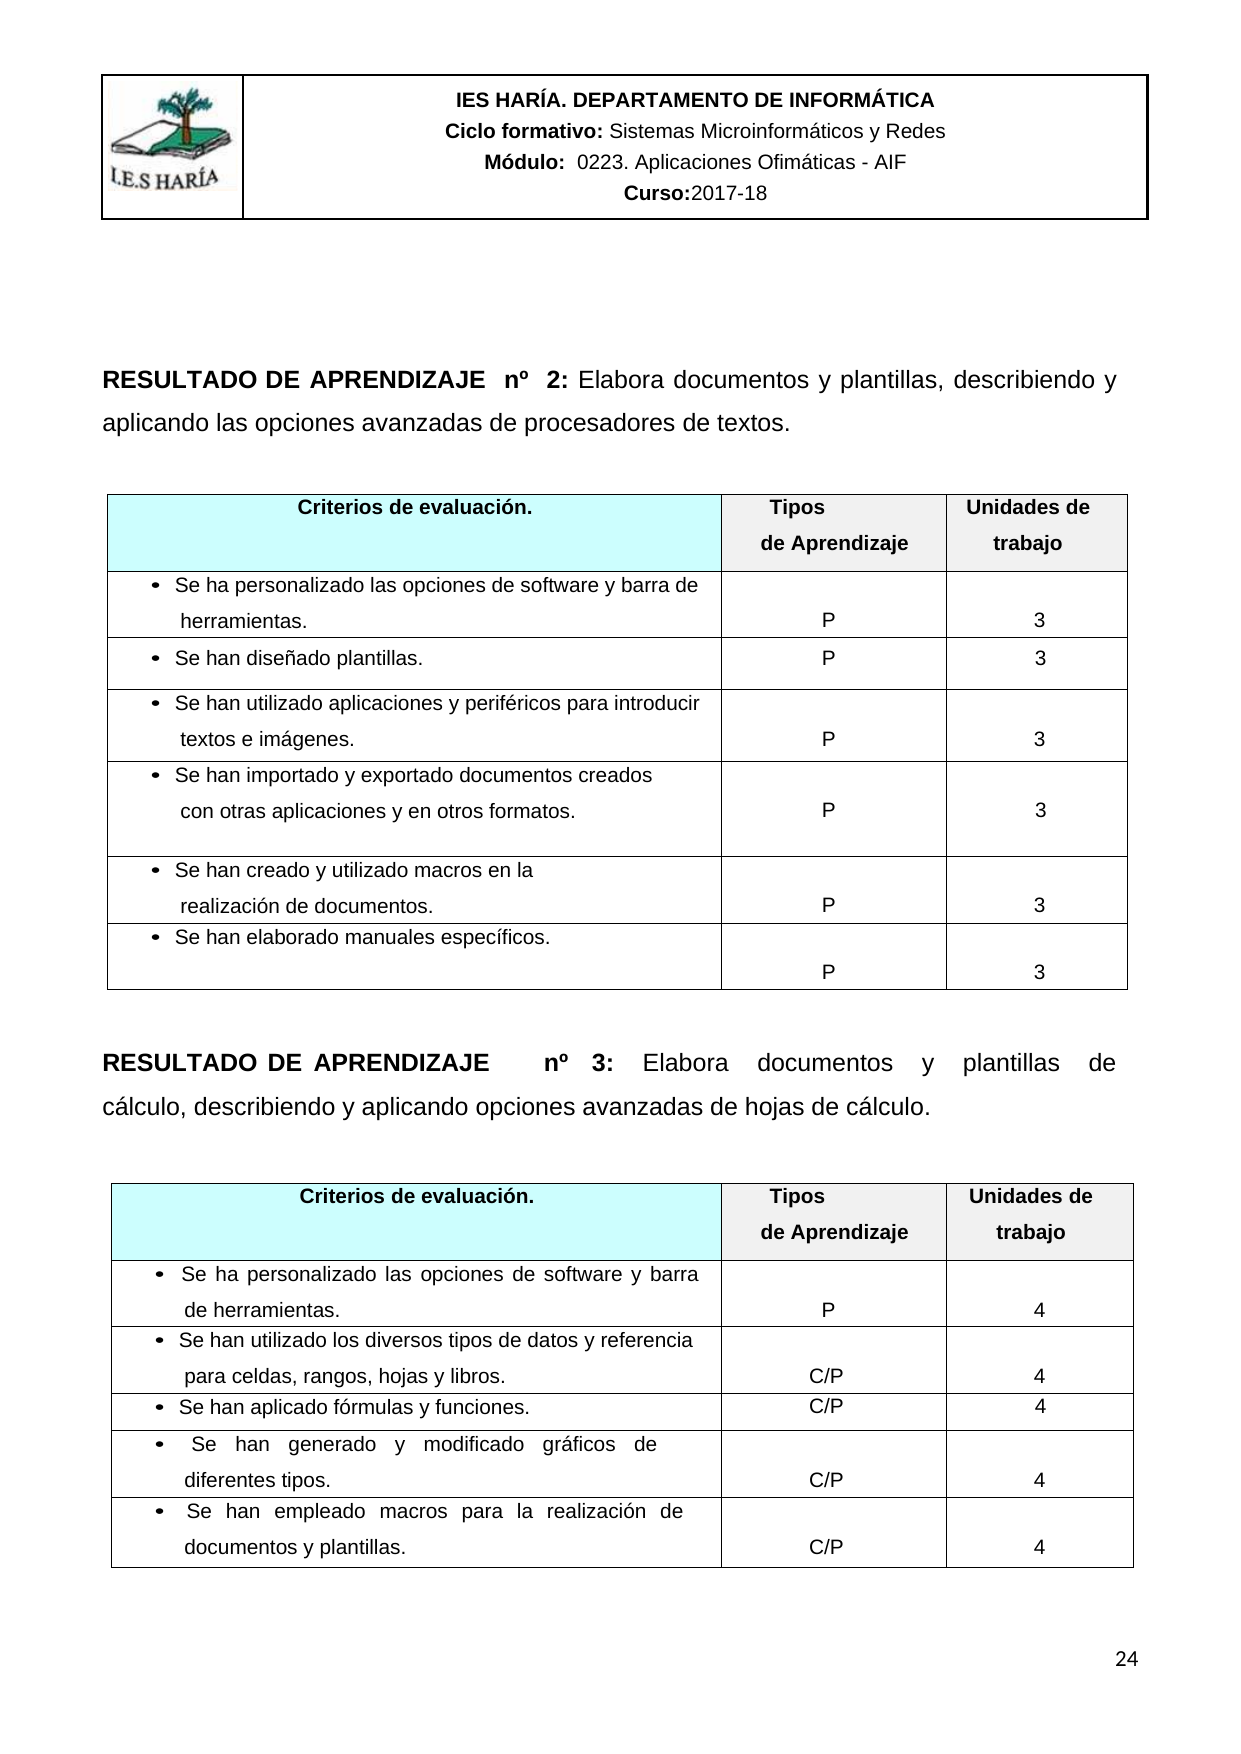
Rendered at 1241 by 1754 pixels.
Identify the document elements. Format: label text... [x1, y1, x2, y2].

table_cell • Se han elaborado manuales específicos. [108, 924, 721, 989]
table_cell P [722, 762, 946, 856]
table_header Tipos de Aprendizaje [722, 1184, 946, 1260]
table_cell 4 [947, 1431, 1133, 1497]
table_cell 3 [947, 572, 1127, 637]
table_cell P [722, 572, 946, 637]
table_cell • Se han generado y modificado gráficos de diferentes tipos. [112, 1431, 721, 1497]
table_cell C/P [722, 1394, 946, 1430]
table_cell C/P [722, 1498, 946, 1567]
table_cell 3 [947, 857, 1127, 922]
table_cell • Se han empleado macros para la realización de documentos y plantillas. [112, 1498, 721, 1567]
table_cell C/P [722, 1431, 946, 1497]
text RESULTADO DE APRENDIZAJE nº 3: Elabora documentos y plantillas de cálculo, describiendo y aplicando opciones avanzadas de hojas de cálculo. [102, 1048, 1116, 1120]
table_cell • Se ha personalizado las opciones de software y barra de herramientas. [108, 572, 721, 637]
table_header Criterios de evaluación. [108, 495, 721, 571]
table_cell 3 [947, 638, 1127, 689]
table_cell • Se ha personalizado las opciones de software y barra de herramientas. [112, 1261, 721, 1326]
table_header Unidades de trabajo [947, 495, 1127, 571]
table_cell 3 [947, 924, 1127, 989]
table_header Tipos de Aprendizaje [722, 495, 946, 571]
table_cell P [722, 857, 946, 922]
table_cell • Se han importado y exportado documentos creados con otras aplicaciones y en otros formatos. [108, 762, 721, 856]
table_cell • Se han diseñado plantillas. [108, 638, 721, 689]
table_cell • Se han aplicado fórmulas y funciones. [112, 1394, 721, 1430]
text RESULTADO DE APRENDIZAJE nº 2: Elabora documentos y plantillas, describiendo y aplicando las opciones avanzadas de procesadores de textos. [102, 365, 1116, 437]
table_cell P [722, 638, 946, 689]
table_cell • Se han creado y utilizado macros en la realización de documentos. [108, 857, 721, 922]
table_cell 4 [947, 1394, 1133, 1430]
table_cell 3 [947, 690, 1127, 761]
table_cell P [722, 924, 946, 989]
table_cell 4 [947, 1327, 1133, 1393]
table_cell 3 [947, 762, 1127, 856]
table_header Unidades de trabajo [947, 1184, 1133, 1260]
picture [107, 81, 238, 191]
table_cell P [722, 1261, 946, 1326]
table_header Criterios de evaluación. [112, 1184, 721, 1260]
table_cell • Se han utilizado aplicaciones y periféricos para introducir textos e imágenes. [108, 690, 721, 761]
table_cell P [722, 690, 946, 761]
table_cell C/P [722, 1327, 946, 1393]
table_cell 4 [947, 1261, 1133, 1326]
table_cell 4 [947, 1498, 1133, 1567]
table_cell • Se han utilizado los diversos tipos de datos y referencia para celdas, rangos, hojas y libros. [112, 1327, 721, 1393]
